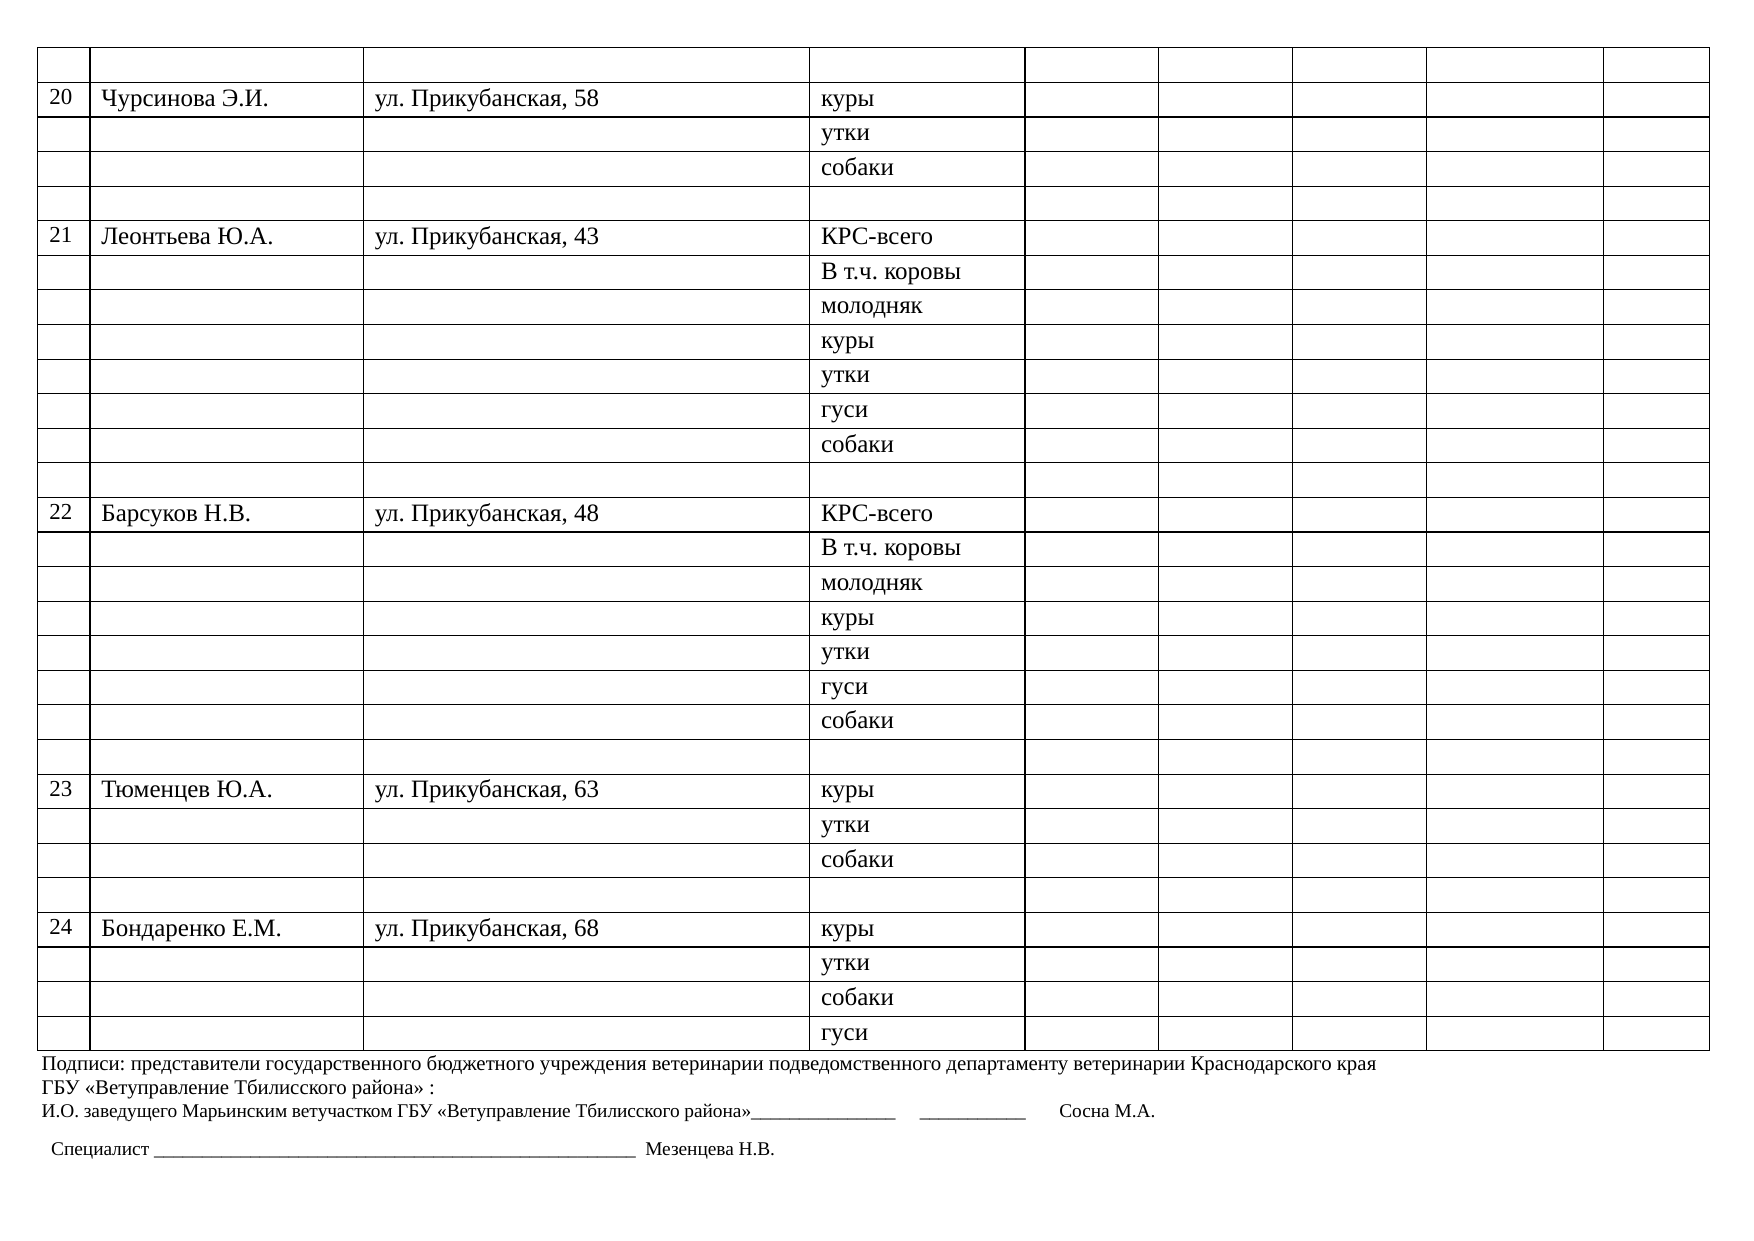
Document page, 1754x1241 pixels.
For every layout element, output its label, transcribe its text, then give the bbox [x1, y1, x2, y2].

table_cell [364, 290, 809, 324]
table_cell [1604, 913, 1709, 946]
table_cell [1604, 878, 1709, 912]
table_cell [91, 636, 363, 670]
table_cell [1293, 118, 1426, 151]
table_cell [1159, 221, 1292, 255]
table_cell [364, 948, 809, 981]
table_cell [1427, 152, 1603, 186]
table_cell [1293, 775, 1426, 808]
table_cell [1427, 636, 1603, 670]
table_cell [1026, 533, 1158, 566]
table_cell [1159, 360, 1292, 393]
table_cell Чурсинова Э.И. [91, 83, 363, 116]
table_cell [1026, 982, 1158, 1016]
table_cell [1427, 325, 1603, 358]
table_cell [1159, 429, 1292, 462]
table_cell [1159, 982, 1292, 1016]
table_cell гуси [810, 1017, 1024, 1050]
table_cell [91, 360, 363, 393]
table_cell [1026, 602, 1158, 635]
table_cell [38, 325, 89, 358]
table_cell [1159, 463, 1292, 497]
table_cell [364, 878, 809, 912]
table_cell [1159, 256, 1292, 289]
table_cell [1159, 567, 1292, 601]
table_cell [1427, 118, 1603, 151]
table_cell [38, 187, 89, 220]
table_cell [1293, 913, 1426, 946]
table_cell [38, 256, 89, 289]
table_cell [1604, 809, 1709, 843]
table_cell собаки [810, 705, 1024, 739]
table_cell [364, 118, 809, 151]
table_cell [364, 394, 809, 428]
table_cell [1293, 844, 1426, 877]
table_cell [1293, 671, 1426, 704]
table_cell [38, 118, 89, 151]
table_cell [1293, 948, 1426, 981]
table_cell [91, 152, 363, 186]
table_cell [1604, 48, 1709, 82]
table_cell [364, 187, 809, 220]
table_cell [1293, 982, 1426, 1016]
table_cell [1427, 360, 1603, 393]
table_cell [91, 325, 363, 358]
table_cell [1604, 429, 1709, 462]
table_cell [1026, 809, 1158, 843]
table_cell [38, 48, 89, 82]
table_cell [1159, 913, 1292, 946]
table_cell [1159, 844, 1292, 877]
table_cell [91, 48, 363, 82]
table_cell [38, 394, 89, 428]
table_cell [1427, 705, 1603, 739]
table_cell [364, 705, 809, 739]
table_cell [364, 463, 809, 497]
table_cell [364, 671, 809, 704]
table_cell [1159, 775, 1292, 808]
table_cell ул. Прикубанская, 58 [364, 83, 809, 116]
table_cell ул. Прикубанская, 43 [364, 221, 809, 255]
table_cell [1026, 360, 1158, 393]
table_cell собаки [810, 152, 1024, 186]
table_cell [91, 463, 363, 497]
table_cell [1026, 429, 1158, 462]
table_cell [91, 948, 363, 981]
table_cell [1427, 498, 1603, 531]
table_cell [1159, 533, 1292, 566]
table_cell [1604, 463, 1709, 497]
table_cell [1604, 118, 1709, 151]
table_cell [1604, 152, 1709, 186]
table_cell [1159, 671, 1292, 704]
text Подписи: представители государственного бюджетного учреждения ветеринарии подведомственного департаменту ветеринарии Краснодарского края [41, 1051, 1713, 1075]
table_cell [1026, 567, 1158, 601]
table_cell [810, 463, 1024, 497]
table_cell [1159, 878, 1292, 912]
table_cell [1427, 221, 1603, 255]
table_cell Тюменцев Ю.А. [91, 775, 363, 808]
table_cell [1159, 1017, 1292, 1050]
table_cell [1159, 325, 1292, 358]
table_cell [1604, 671, 1709, 704]
table_cell [1293, 1017, 1426, 1050]
table_cell [1026, 705, 1158, 739]
table_cell [38, 982, 89, 1016]
table_cell [1604, 602, 1709, 635]
text Специалист __________________________________________________ Мезенцева Н.В. [41, 1138, 1713, 1176]
table_cell [364, 844, 809, 877]
table_cell [364, 152, 809, 186]
table_cell [1604, 705, 1709, 739]
table_cell [91, 602, 363, 635]
table_cell [38, 290, 89, 324]
table_cell [1604, 83, 1709, 116]
table_cell В т.ч. коровы [810, 533, 1024, 566]
table_cell [1026, 948, 1158, 981]
table_cell [364, 982, 809, 1016]
table_cell КРС-всего [810, 221, 1024, 255]
table_cell [1026, 844, 1158, 877]
table_cell [1604, 1017, 1709, 1050]
table_cell [38, 705, 89, 739]
table_cell [1293, 48, 1426, 82]
table_cell [1026, 394, 1158, 428]
table_cell [1604, 187, 1709, 220]
table_cell [91, 256, 363, 289]
table_cell [1604, 221, 1709, 255]
table_cell [1159, 187, 1292, 220]
table_cell [91, 740, 363, 773]
text И.О. заведущего Марьинским ветучастком ГБУ «Ветуправление Тбилисского района»_______________ ___________ Сосна М.А. [41, 1099, 1713, 1138]
table_cell [1604, 740, 1709, 773]
table_cell [1026, 878, 1158, 912]
table_cell [1293, 256, 1426, 289]
table_cell [91, 187, 363, 220]
table_cell [91, 567, 363, 601]
table_cell [1427, 671, 1603, 704]
table_cell [91, 394, 363, 428]
table_cell [364, 809, 809, 843]
table_cell [1026, 463, 1158, 497]
table_cell [1026, 221, 1158, 255]
table_cell [1293, 498, 1426, 531]
table_cell [1293, 463, 1426, 497]
table_cell [1026, 913, 1158, 946]
table_cell [364, 325, 809, 358]
table_cell [1293, 360, 1426, 393]
table_cell гуси [810, 394, 1024, 428]
table_cell утки [810, 118, 1024, 151]
table_cell [38, 360, 89, 393]
table_cell [1604, 498, 1709, 531]
table_cell собаки [810, 429, 1024, 462]
table_cell [1293, 878, 1426, 912]
table_cell ул. Прикубанская, 48 [364, 498, 809, 531]
table_cell [1604, 844, 1709, 877]
table_cell ул. Прикубанская, 63 [364, 775, 809, 808]
table_cell [1427, 394, 1603, 428]
table_cell [1427, 256, 1603, 289]
table_cell [364, 740, 809, 773]
table_cell [1293, 809, 1426, 843]
table_cell В т.ч. коровы [810, 256, 1024, 289]
table_cell [91, 671, 363, 704]
table_cell [364, 360, 809, 393]
table_cell [1293, 636, 1426, 670]
table_cell [91, 809, 363, 843]
table_cell [91, 118, 363, 151]
table_cell [1026, 1017, 1158, 1050]
table_cell [1427, 913, 1603, 946]
table_cell [91, 1017, 363, 1050]
table_cell [1604, 256, 1709, 289]
table_cell [1427, 844, 1603, 877]
table_cell [1026, 325, 1158, 358]
table_cell [38, 809, 89, 843]
table_cell [364, 636, 809, 670]
table_cell [1159, 83, 1292, 116]
table_cell [1159, 498, 1292, 531]
table_cell [1026, 256, 1158, 289]
table_cell утки [810, 636, 1024, 670]
table_cell [1159, 394, 1292, 428]
table_cell [1427, 290, 1603, 324]
table_cell [1604, 360, 1709, 393]
table_cell [810, 48, 1024, 82]
table_cell [1026, 775, 1158, 808]
table_cell [1159, 602, 1292, 635]
table_cell 22 [38, 498, 89, 531]
table_cell [1604, 533, 1709, 566]
table_cell [1293, 394, 1426, 428]
table_cell [38, 878, 89, 912]
table_cell [1026, 152, 1158, 186]
table_cell [1159, 152, 1292, 186]
table_cell 23 [38, 775, 89, 808]
table_cell [1427, 83, 1603, 116]
table_cell [1026, 187, 1158, 220]
table_cell 20 [38, 83, 89, 116]
table_cell [1026, 636, 1158, 670]
table_cell [1293, 152, 1426, 186]
table_cell [1159, 290, 1292, 324]
table_cell [38, 533, 89, 566]
table_cell [38, 1017, 89, 1050]
table_cell [810, 878, 1024, 912]
table_cell [1026, 498, 1158, 531]
table_cell [364, 602, 809, 635]
table_cell [1293, 83, 1426, 116]
table_cell [38, 567, 89, 601]
table_cell куры [810, 83, 1024, 116]
table_cell [1604, 394, 1709, 428]
text ГБУ «Ветуправление Тбилисского района» : [41, 1075, 1713, 1099]
table_cell утки [810, 948, 1024, 981]
table_cell [1427, 1017, 1603, 1050]
table_cell куры [810, 775, 1024, 808]
table_cell гуси [810, 671, 1024, 704]
table_cell [364, 533, 809, 566]
table_cell [810, 740, 1024, 773]
table_cell [91, 705, 363, 739]
table_cell [1159, 705, 1292, 739]
table_cell [364, 256, 809, 289]
table_cell [364, 48, 809, 82]
table_cell куры [810, 325, 1024, 358]
table_cell [1026, 671, 1158, 704]
table_cell собаки [810, 982, 1024, 1016]
table_cell Леонтьева Ю.А. [91, 221, 363, 255]
table_cell [1427, 878, 1603, 912]
table_cell [1293, 429, 1426, 462]
table_cell [91, 982, 363, 1016]
table_cell [1026, 48, 1158, 82]
table_cell [91, 844, 363, 877]
table_cell [364, 1017, 809, 1050]
table_cell [1293, 705, 1426, 739]
table_cell [1159, 48, 1292, 82]
table_cell [1604, 636, 1709, 670]
table_cell [364, 567, 809, 601]
table_cell [364, 429, 809, 462]
table_cell [1293, 221, 1426, 255]
table_cell Барсуков Н.В. [91, 498, 363, 531]
table_cell [1293, 187, 1426, 220]
table_cell [1604, 948, 1709, 981]
table_cell [1427, 775, 1603, 808]
table_cell [1293, 567, 1426, 601]
table_cell 24 [38, 913, 89, 946]
table_cell молодняк [810, 290, 1024, 324]
table_cell [1427, 429, 1603, 462]
table_cell 21 [38, 221, 89, 255]
table_cell [91, 533, 363, 566]
table_cell [1604, 567, 1709, 601]
table_cell [1427, 48, 1603, 82]
table_cell [38, 948, 89, 981]
table_cell [1293, 602, 1426, 635]
table_cell куры [810, 913, 1024, 946]
table_cell куры [810, 602, 1024, 635]
table_cell утки [810, 360, 1024, 393]
table_cell [1427, 187, 1603, 220]
table_cell [38, 152, 89, 186]
table_cell [1604, 290, 1709, 324]
table_cell [1159, 948, 1292, 981]
table_cell [1293, 740, 1426, 773]
table_cell [1427, 809, 1603, 843]
table_cell молодняк [810, 567, 1024, 601]
table_cell Бондаренко Е.М. [91, 913, 363, 946]
table_cell [1427, 533, 1603, 566]
table_cell [91, 429, 363, 462]
table_cell [1293, 533, 1426, 566]
table_cell [1604, 775, 1709, 808]
table_cell [1159, 636, 1292, 670]
table_cell [38, 740, 89, 773]
table_cell [1604, 982, 1709, 1016]
table_cell [1427, 948, 1603, 981]
table_cell [1427, 602, 1603, 635]
table_cell [91, 290, 363, 324]
table_cell КРС-всего [810, 498, 1024, 531]
table_cell [1026, 118, 1158, 151]
table_cell [1026, 290, 1158, 324]
table_cell [38, 844, 89, 877]
table_cell [1427, 982, 1603, 1016]
table_cell [38, 429, 89, 462]
table_cell [91, 878, 363, 912]
table_cell [1427, 567, 1603, 601]
table_cell [1026, 83, 1158, 116]
table_cell [38, 463, 89, 497]
table_cell [1159, 118, 1292, 151]
table_cell собаки [810, 844, 1024, 877]
table_cell [1159, 809, 1292, 843]
table_cell [38, 602, 89, 635]
table_cell [38, 636, 89, 670]
table_cell [1293, 290, 1426, 324]
table_cell ул. Прикубанская, 68 [364, 913, 809, 946]
table_cell утки [810, 809, 1024, 843]
table_cell [1026, 740, 1158, 773]
table_cell [1293, 325, 1426, 358]
table_cell [1159, 740, 1292, 773]
table_cell [1604, 325, 1709, 358]
table_cell [1427, 463, 1603, 497]
table_cell [38, 671, 89, 704]
table_cell [1427, 740, 1603, 773]
table_cell [810, 187, 1024, 220]
